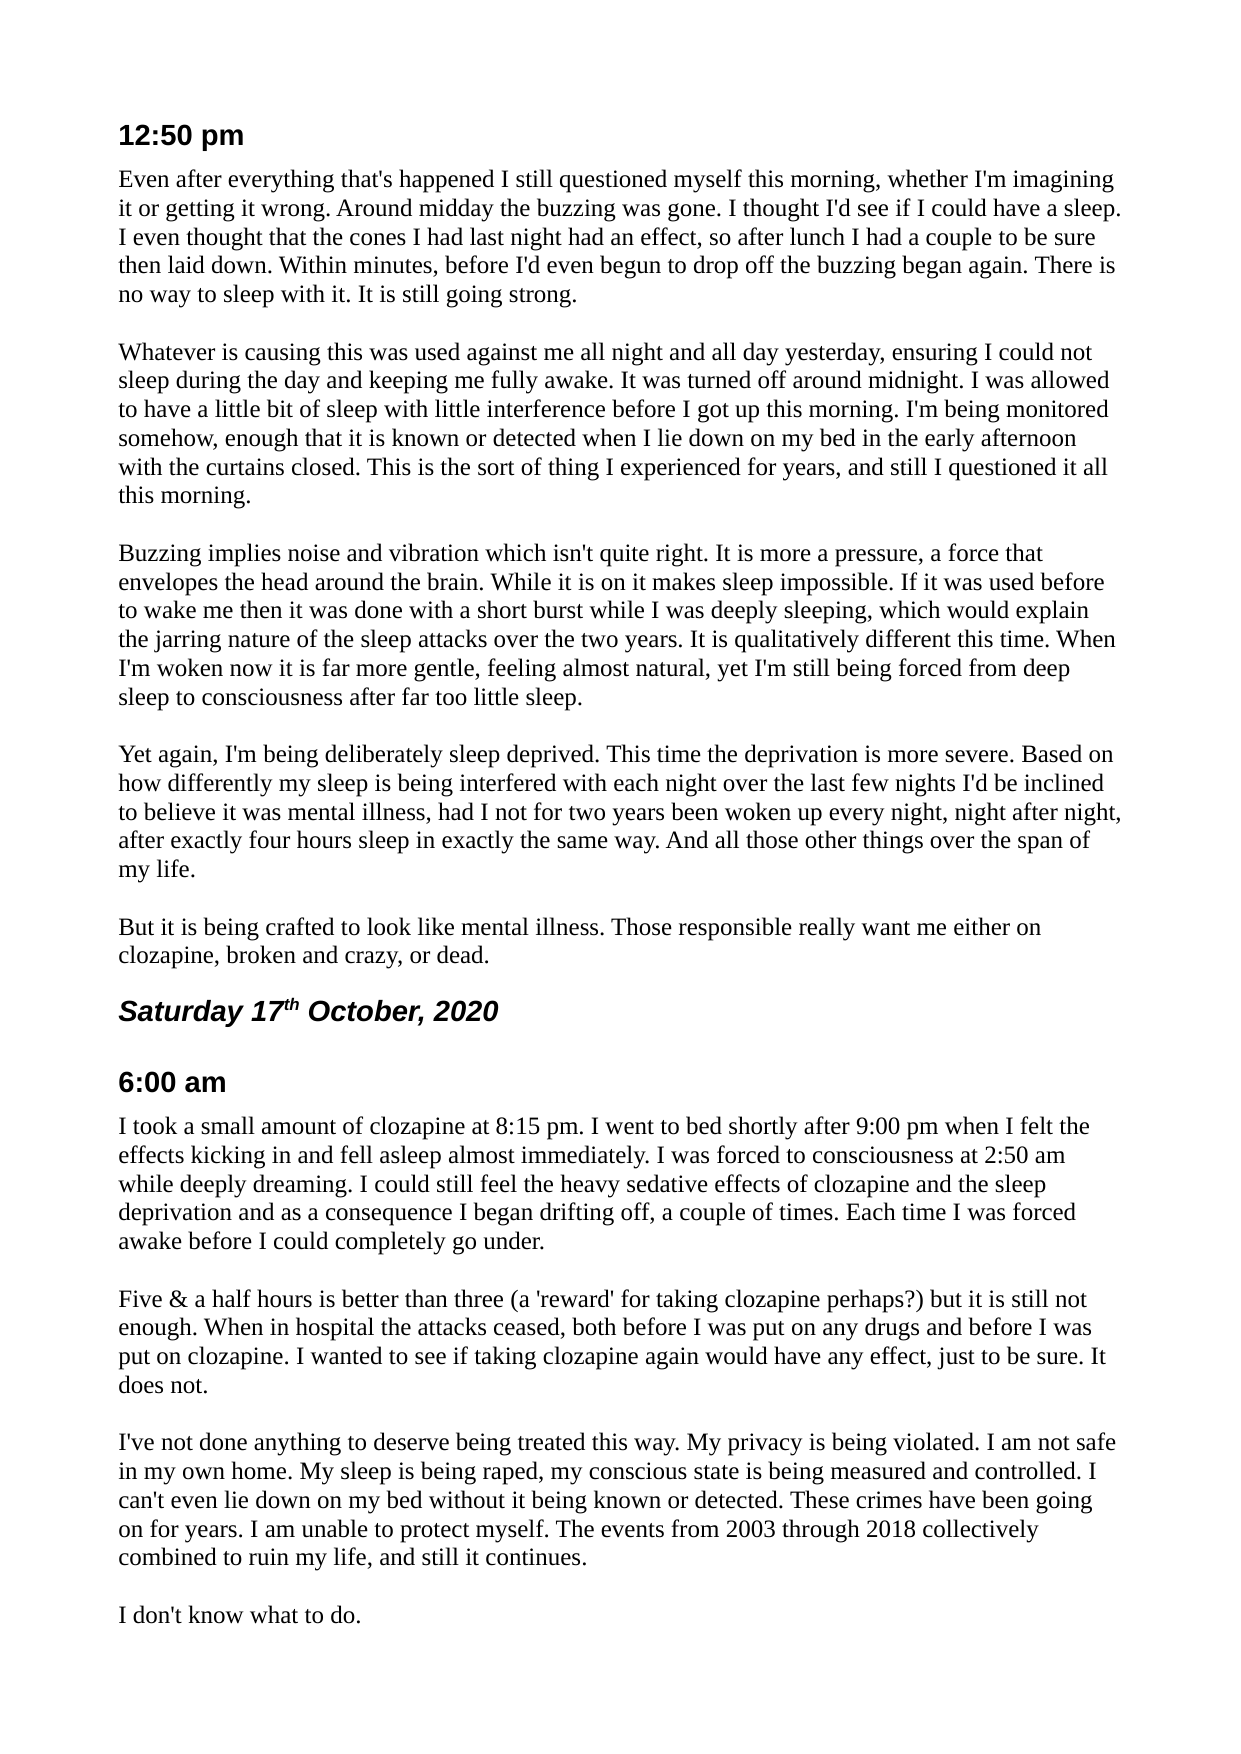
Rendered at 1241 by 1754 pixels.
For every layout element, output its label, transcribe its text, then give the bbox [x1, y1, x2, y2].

subtitle Saturday 17th October, 2020 [118, 994, 1122, 1028]
text I don't know what to do. [118, 1600, 1122, 1629]
text I took a small amount of clozapine at 8:15 pm. I went to bed shortly after 9:00 pm when I felt the effects kicking in and fell asleep almost immediately. I was forced to consciousness at 2:50 am while deeply dreaming. I could still feel the heavy sedative effects of clozapine and the sleep deprivation and as a consequence I began drifting off, a couple of times. Each time I was forced awake before I could completely go under. [118, 1111, 1122, 1255]
text Whatever is causing this was used against me all night and all day yesterday, ensuring I could not sleep during the day and keeping me fully awake. It was turned off around midnight. I was allowed to have a little bit of sleep with little interference before I got up this morning. I'm being monitored somehow, enough that it is known or detected when I lie down on my bed in the early afternoon with the curtains closed. This is the sort of thing I experienced for years, and still I questioned it all this morning. [118, 337, 1122, 509]
subtitle 12:50 pm [118, 118, 1122, 152]
text But it is being crafted to look like mental illness. Those responsible really want me either on clozapine, broken and crazy, or dead. [118, 912, 1122, 969]
text Buzzing implies noise and vibration which isn't quite right. It is more a pressure, a force that envelopes the head around the brain. While it is on it makes sleep impossible. If it was used before to wake me then it was done with a short burst while I was deeply sleeping, which would explain the jarring nature of the sleep attacks over the two years. It is qualitatively different this time. When I'm woken now it is far more gentle, feeling almost natural, yet I'm still being forced from deep sleep to consciousness after far too little sleep. [118, 538, 1122, 710]
text Five & a half hours is better than three (a 'reward' for taking clozapine perhaps?) but it is still not enough. When in hospital the attacks ceased, both before I was put on any drugs and before I was put on clozapine. I wanted to see if taking clozapine again would have any effect, just to be sure. It does not. [118, 1284, 1122, 1399]
text Even after everything that's happened I still questioned myself this morning, whether I'm imagining it or getting it wrong. Around midday the buzzing was gone. I thought I'd see if I could have a sleep. I even thought that the cones I had last night had an effect, so after lunch I had a couple to be sure then laid down. Within minutes, before I'd even begun to drop off the buzzing began again. There is no way to sleep with it. It is still going strong. [118, 164, 1122, 308]
text Yet again, I'm being deliberately sleep deprived. This time the deprivation is more severe. Based on how differently my sleep is being interfered with each night over the last few nights I'd be inclined to believe it was mental illness, had I not for two years been woken up every night, night after night, after exactly four hours sleep in exactly the same way. And all those other things over the span of my life. [118, 739, 1122, 883]
text I've not done anything to deserve being treated this way. My privacy is being violated. I am not safe in my own home. My sleep is being raped, my conscious state is being measured and controlled. I can't even lie down on my bed without it being known or detected. These crimes have been going on for years. I am unable to protect myself. The events from 2003 through 2018 collectively combined to ruin my life, and still it continues. [118, 1427, 1122, 1571]
subtitle 6:00 am [118, 1065, 1122, 1099]
